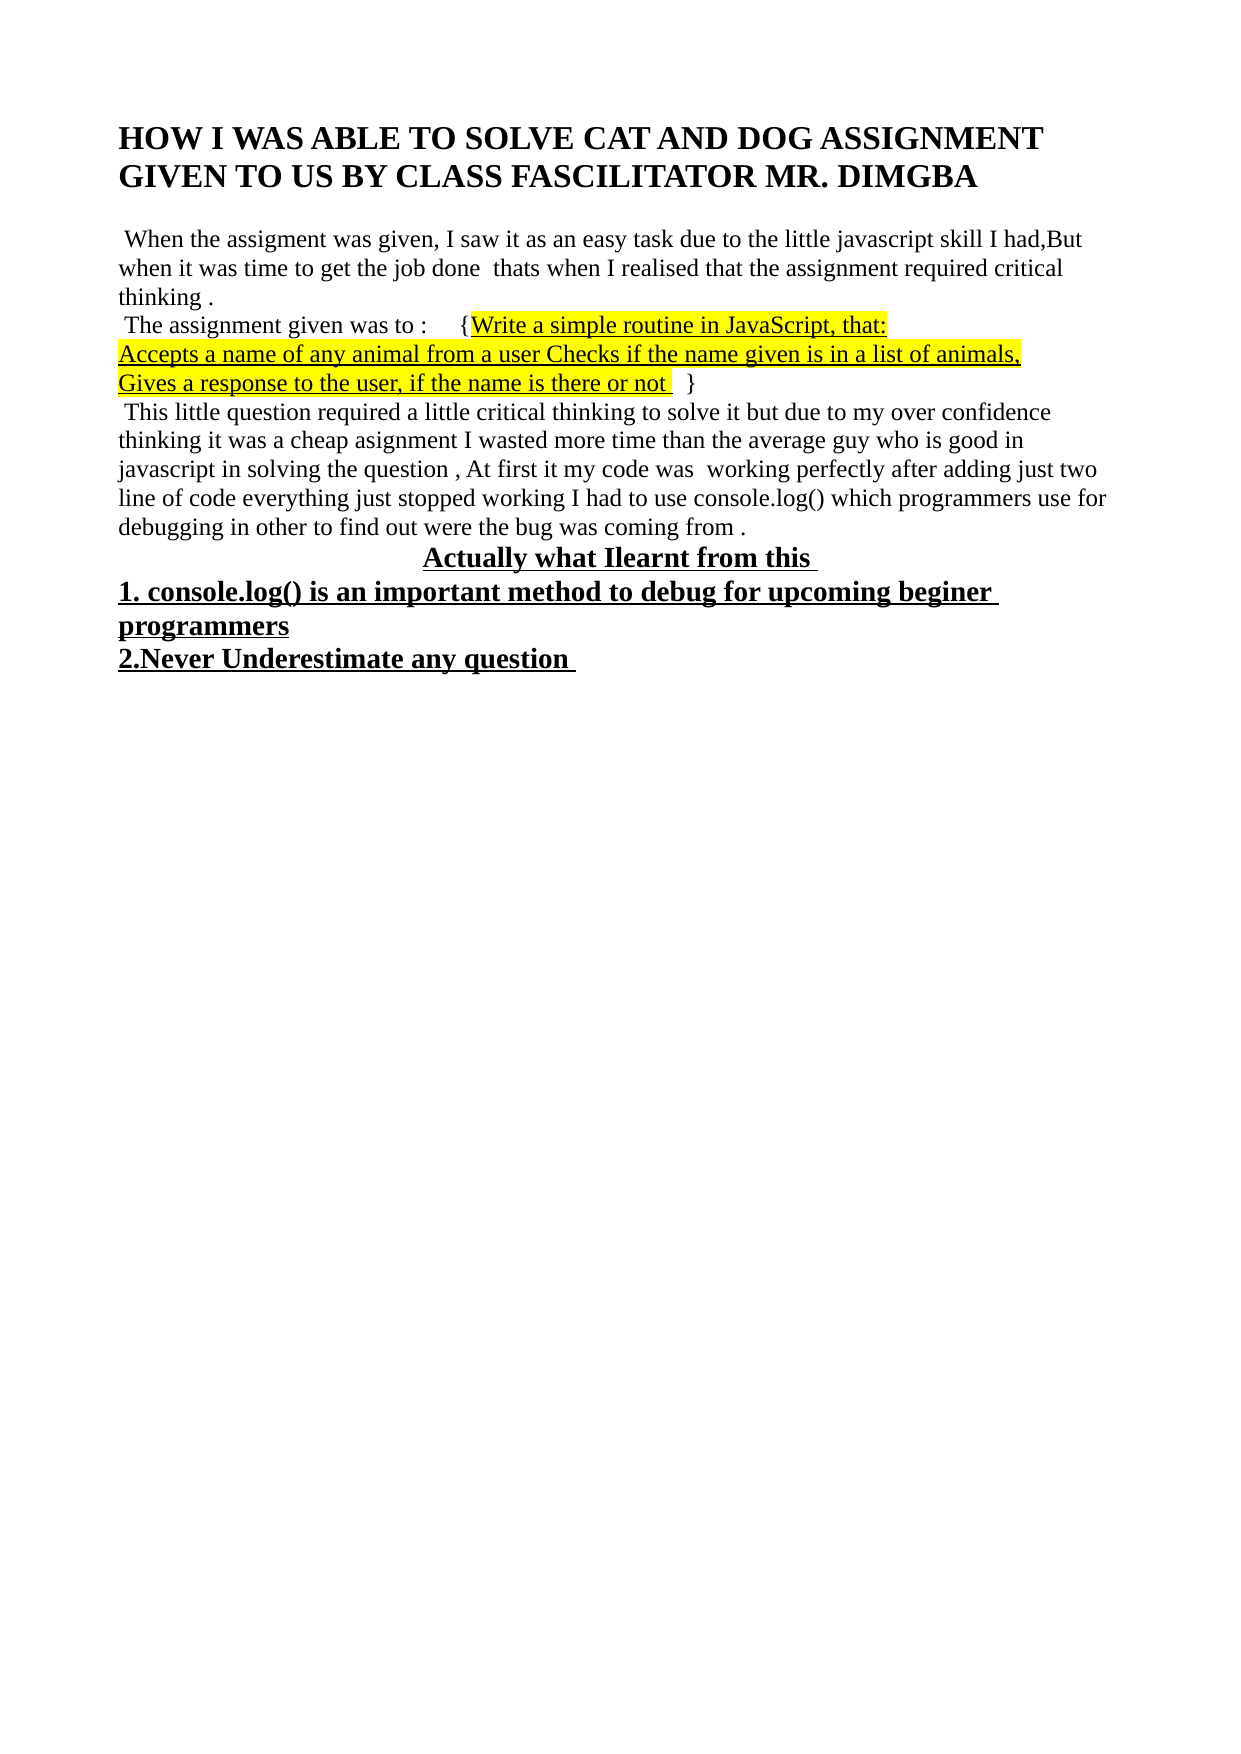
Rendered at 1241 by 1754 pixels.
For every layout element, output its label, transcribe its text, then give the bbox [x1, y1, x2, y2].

text The assignment given was to : {Write a simple routine in JavaScript, that: [118, 311, 1122, 339]
text This little question required a little critical thinking to solve it but due to my over confidence thinking it was a cheap asignment I wasted more time than the average guy who is good in javascript in solving the question , At first it my code was working perfectly after adding just two line of code everything just stopped working I had to use console.log() which programmers use for debugging in other to find out were the bug was coming from . [118, 397, 1122, 541]
text 2.Never Underestimate any question [118, 641, 1122, 675]
text 1. console.log() is an important method to debug for upcoming beginer programmers [118, 574, 1122, 641]
text Actually what Ilearnt from this [118, 541, 1122, 574]
text Gives a response to the user, if the name is there or not } [118, 368, 1122, 397]
text Accepts a name of any animal from a user Checks if the name given is in a list of animals, [118, 339, 1122, 368]
text When the assigment was given, I saw it as an easy task due to the little javascript skill I had,But when it was time to get the job done thats when I realised that the assignment required critical thinking . [118, 224, 1122, 311]
